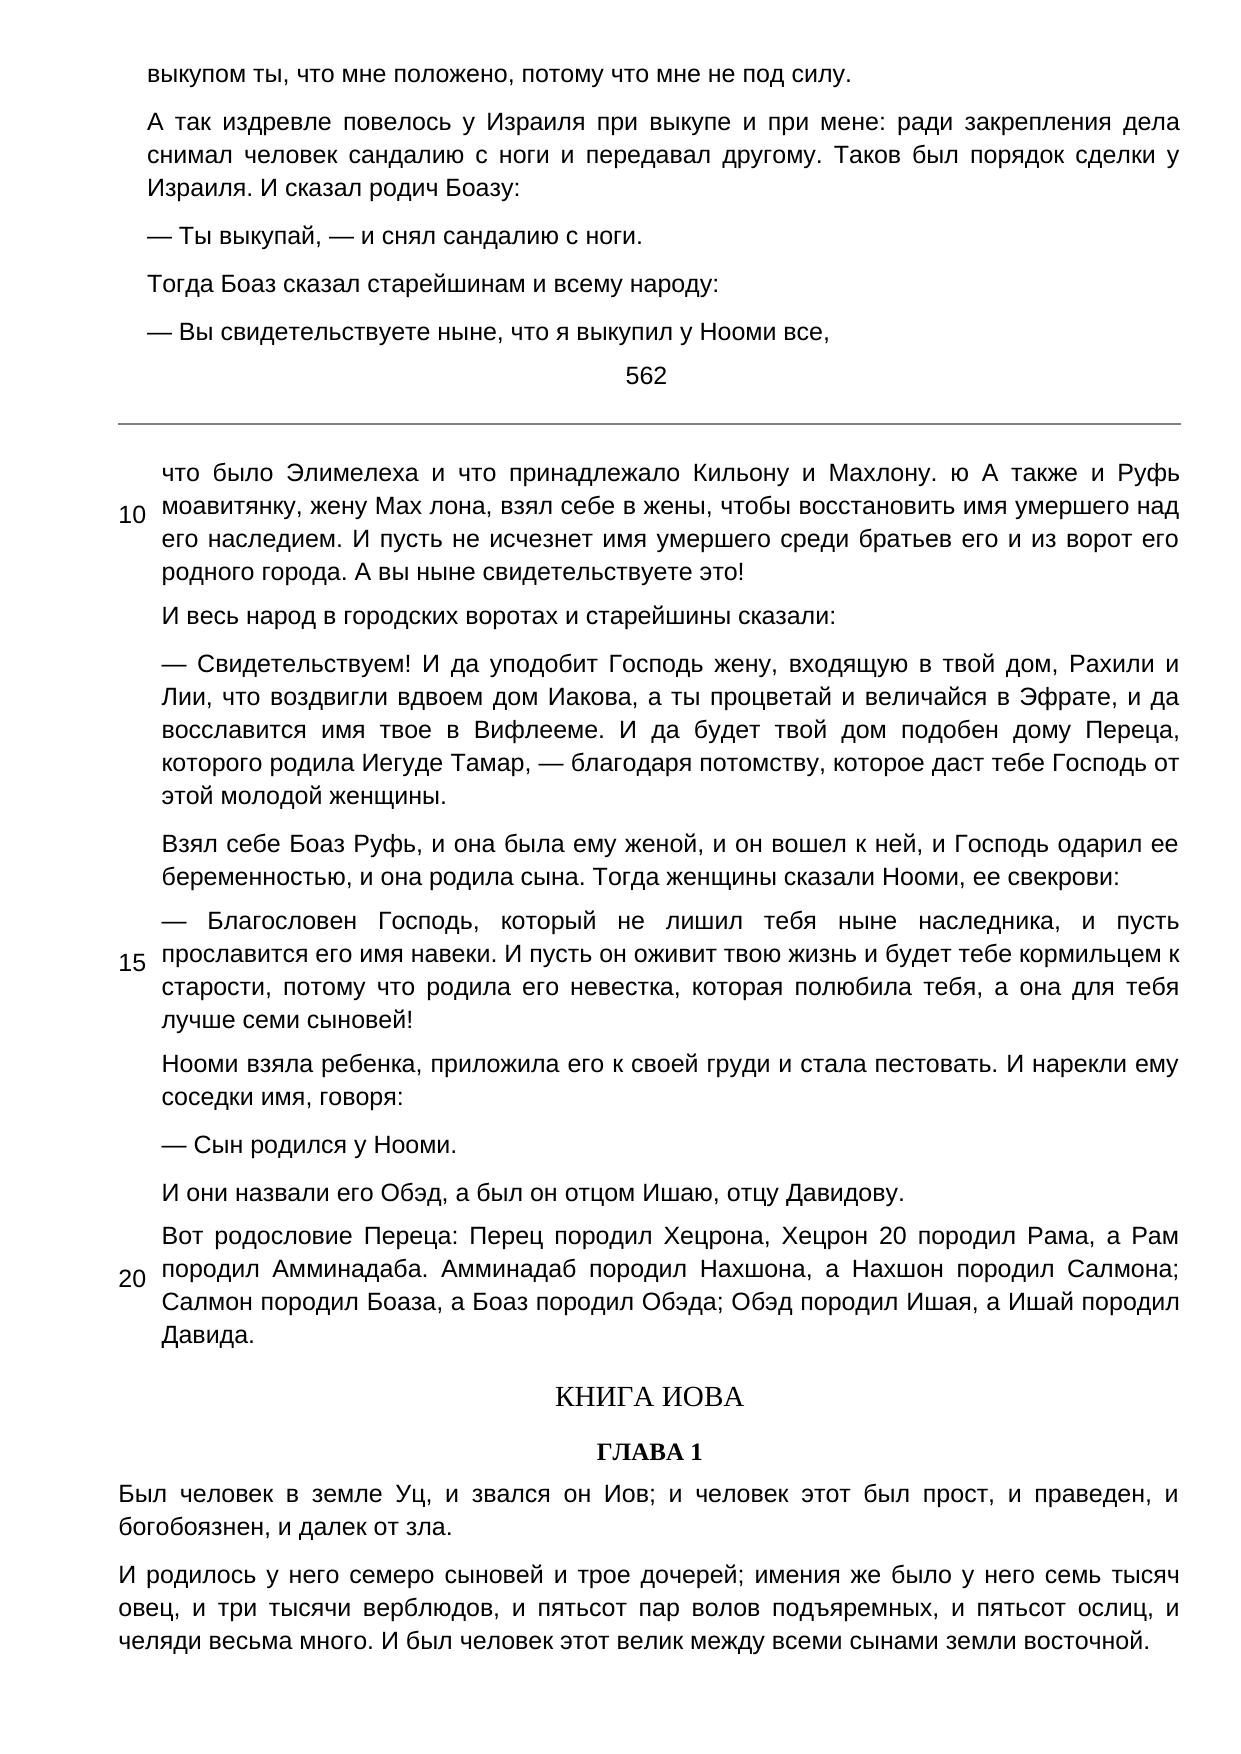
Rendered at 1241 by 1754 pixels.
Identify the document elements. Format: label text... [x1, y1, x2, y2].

table_cell 20 [118, 1221, 161, 1364]
table_cell [118, 1049, 161, 1221]
table_cell И весь народ в городских воротах и старейшины сказали: — Свидетельствуем! И да уподобит Господь жену, входящую в твой дом, Рахили и Лии, что воздвигли вдвоем дом Иакова, а ты процветай и величайся в Эфрате, и да восславится имя твое в Вифлееме. И да будет твой дом подобен дому Переца, которого родила Иегуде Тамар, — благодаря потомству, которое даст тебе Господь от этой молодой женщины. Взял себе Боаз Руфь, и она была ему женой, и он вошел к ней, и Господь одарил ее беременностью, и она родила сына. Тогда женщины сказали Нооми, ее свекрови: [161, 601, 1181, 906]
table_cell — Благословен Господь, который не лишил тебя ныне наследника, и пусть прославится его имя навеки. И пусть он оживит твою жизнь и будет тебе кормильцем к старости, потому что родила его невестка, которая полюбила тебя, а она для тебя лучше семи сыновей! [161, 906, 1181, 1048]
text И родилось у него семеро сыновей и трое дочерей; имения же было у него семь тысяч овец, и три тысячи верблюдов, и пятьсот пар волов подъяремных, и пятьсот ослиц, и челяди весьма много. И был человек этот велик между всеми сынами земли восточной. [118, 1559, 1181, 1654]
table_cell [118, 59, 147, 361]
table_cell Вот родословие Переца: Перец породил Хецрона, Хецрон 20 породил Рама, а Рам породил Амминадаба. Амминадаб породил Нахшона, а Нахшон породил Салмона; Салмон породил Боаза, а Боаз породил Обэда; Обэд породил Ишая, а Ишай породил Давида. [161, 1221, 1181, 1364]
table_header что было Элимелеха и что принадлежало Кильону и Махлону. ю А также и Руфь моавитянку, жену Мах лона, взял себе в жены, чтобы восстановить имя умершего над его наследием. И пусть не исчезнет имя умершего среди братьев его и из ворот его родного города. А вы ныне свидетельствуете это! [161, 458, 1181, 601]
text 562 [118, 361, 1181, 390]
table_cell 15 [118, 906, 161, 1048]
subtitle ГЛАВА 1 [118, 1437, 1181, 1466]
table_cell Нооми взяла ребенка, приложила его к своей груди и стала пестовать. И нарекли ему соседки имя, говоря: — Сын родился у Нооми. И они назвали его Обэд, а был он отцом Ишаю, отцу Давидову. [161, 1049, 1181, 1221]
subtitle КНИГА ИОВА [118, 1379, 1181, 1412]
table_cell [118, 601, 161, 906]
table_cell выкупом ты, что мне положено, потому что мне не под силу. А так издревле повелось у Израиля при выкупе и при мене: ради закрепления дела снимал человек сандалию с ноги и передавал другому. Таков был порядок сделки у Израиля. И сказал родич Боазу: — Ты выкупай, — и снял сандалию с ноги. Тогда Боаз сказал старейшинам и всему народу: — Вы свидетельствуете ныне, что я выкупил у Нооми все, [147, 59, 1181, 361]
table_header 10 [118, 458, 161, 601]
text Был человек в земле Уц, и звался он Иов; и человек этот был прост, и праведен, и богобоязнен, и далек от зла. [118, 1478, 1181, 1540]
